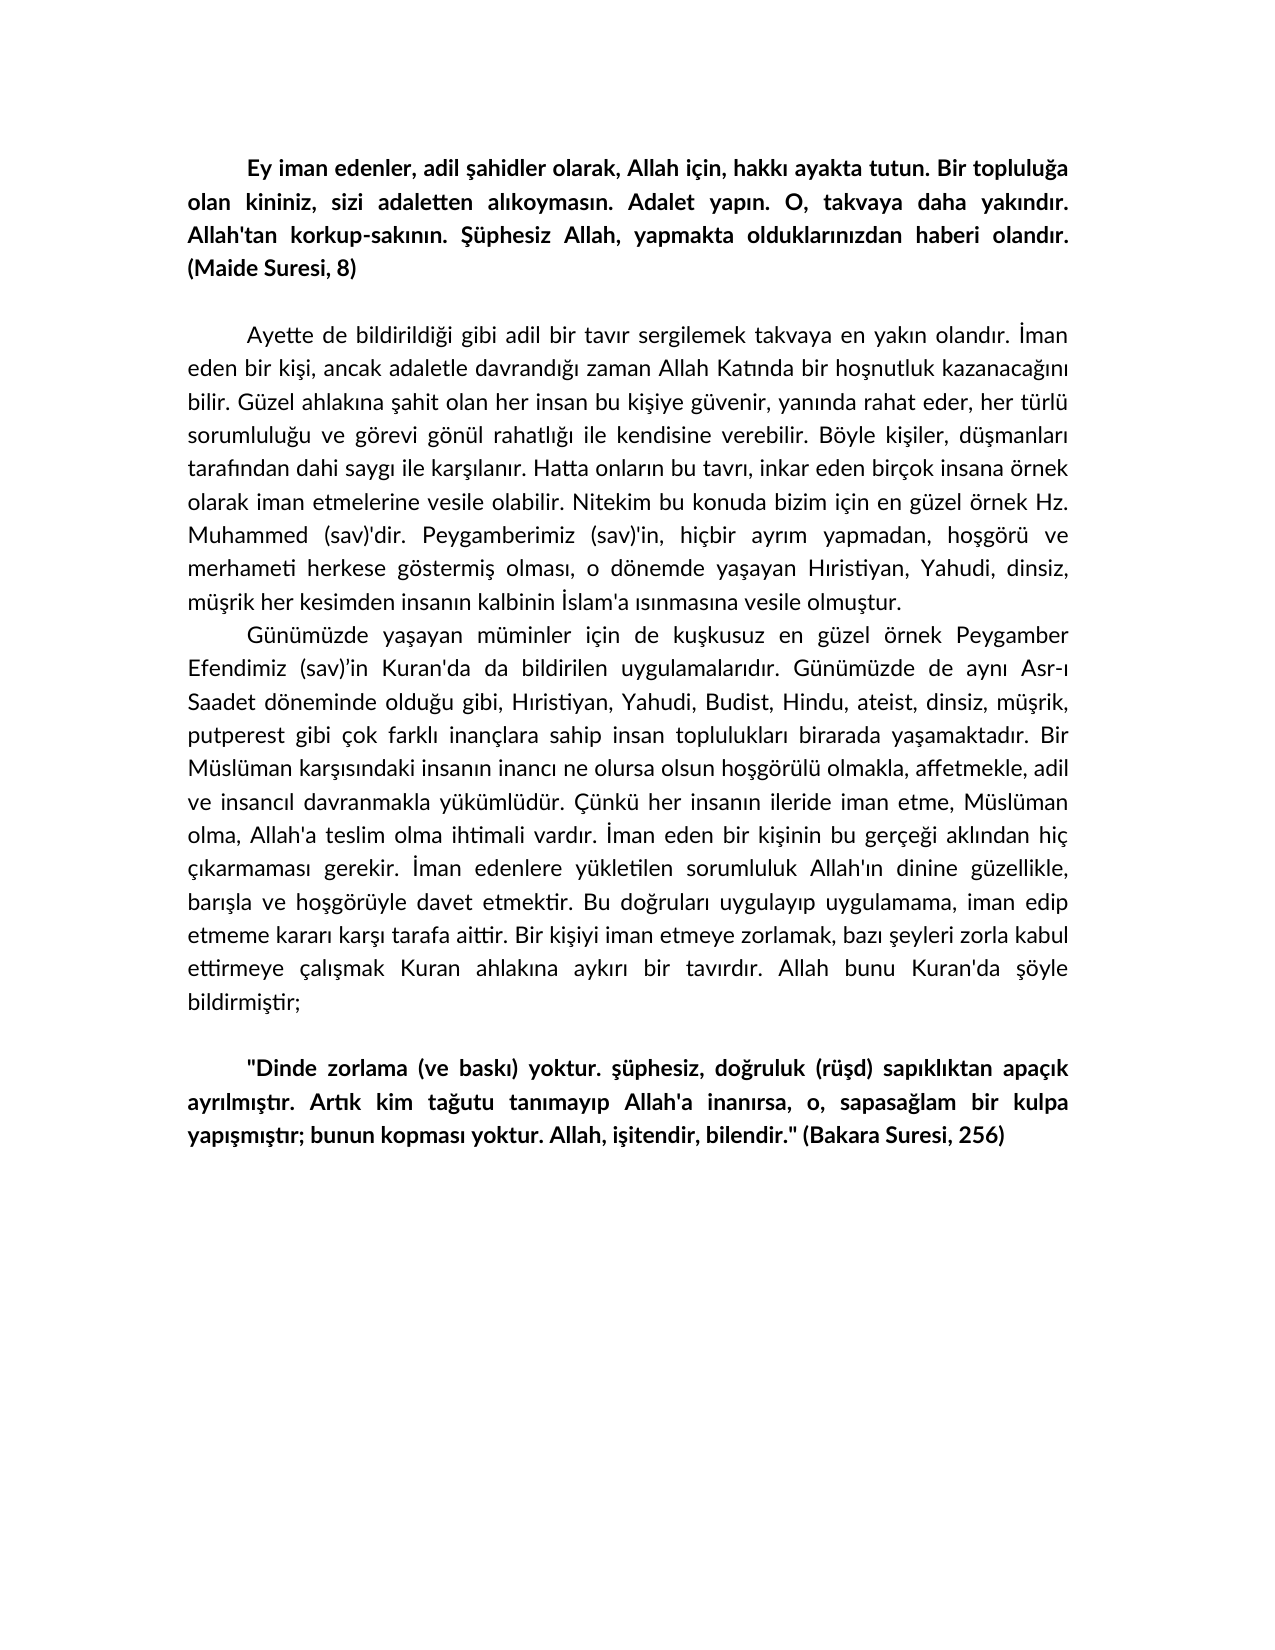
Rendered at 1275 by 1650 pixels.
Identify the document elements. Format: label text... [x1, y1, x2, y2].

text "Dinde zorlama (ve baskı) yoktur. şüphesiz, doğruluk (rüşd) sapıklıktan apaçık ayrılmıştır. Artık kim tağutu tanımayıp Allah'a inanırsa, o, sapasağlam bir kulpa yapışmıştır; bunun kopması yoktur. Allah, işitendir, bilendir." (Bakara Suresi, 256) [187, 1050, 1070, 1150]
text Günümüzde yaşayan müminler için de kuşkusuz en güzel örnek Peygamber Efendimiz (sav)’in Kuran'da da bildirilen uygulamalarıdır. Günümüzde de aynı Asr-ı Saadet döneminde olduğu gibi, Hıristiyan, Yahudi, Budist, Hindu, ateist, dinsiz, müşrik, putperest gibi çok farklı inançlara sahip insan toplulukları birarada yaşamaktadır. Bir Müslüman karşısındaki insanın inancı ne olursa olsun hoşgörülü olmakla, affetmekle, adil ve insancıl davranmakla yükümlüdür. Çünkü her insanın ileride iman etme, Müslüman olma, Allah'a teslim olma ihtimali vardır. İman eden bir kişinin bu gerçeği aklından hiç çıkarmaması gerekir. İman edenlere yükletilen sorumluluk Allah'ın dinine güzellikle, barışla ve hoşgörüyle davet etmektir. Bu doğruları uygulayıp uygulamama, iman edip etmeme kararı karşı tarafa aittir. Bir kişiyi iman etmeye zorlamak, bazı şeyleri zorla kabul ettirmeye çalışmak Kuran ahlakına aykırı bir tavırdır. Allah bunu Kuran'da şöyle bildirmiştir; [187, 617, 1070, 1017]
text Ayette de bildirildiği gibi adil bir tavır sergilemek takvaya en yakın olandır. İman eden bir kişi, ancak adaletle davrandığı zaman Allah Katında bir hoşnutluk kazanacağını bilir. Güzel ahlakına şahit olan her insan bu kişiye güvenir, yanında rahat eder, her türlü sorumluluğu ve görevi gönül rahatlığı ile kendisine verebilir. Böyle kişiler, düşmanları tarafından dahi saygı ile karşılanır. Hatta onların bu tavrı, inkar eden birçok insana örnek olarak iman etmelerine vesile olabilir. Nitekim bu konuda bizim için en güzel örnek Hz. Muhammed (sav)'dir. Peygamberimiz (sav)'in, hiçbir ayrım yapmadan, hoşgörü ve merhameti herkese göstermiş olması, o dönemde yaşayan Hıristiyan, Yahudi, dinsiz, müşrik her kesimden insanın kalbinin İslam'a ısınmasına vesile olmuştur. [187, 317, 1070, 617]
text Ey iman edenler, adil şahidler olarak, Allah için, hakkı ayakta tutun. Bir topluluğa olan kininiz, sizi adaletten alıkoymasın. Adalet yapın. O, takvaya daha yakındır. Allah'tan korkup-sakının. Şüphesiz Allah, yapmakta olduklarınızdan haberi olandır. (Maide Suresi, 8) [187, 150, 1070, 283]
